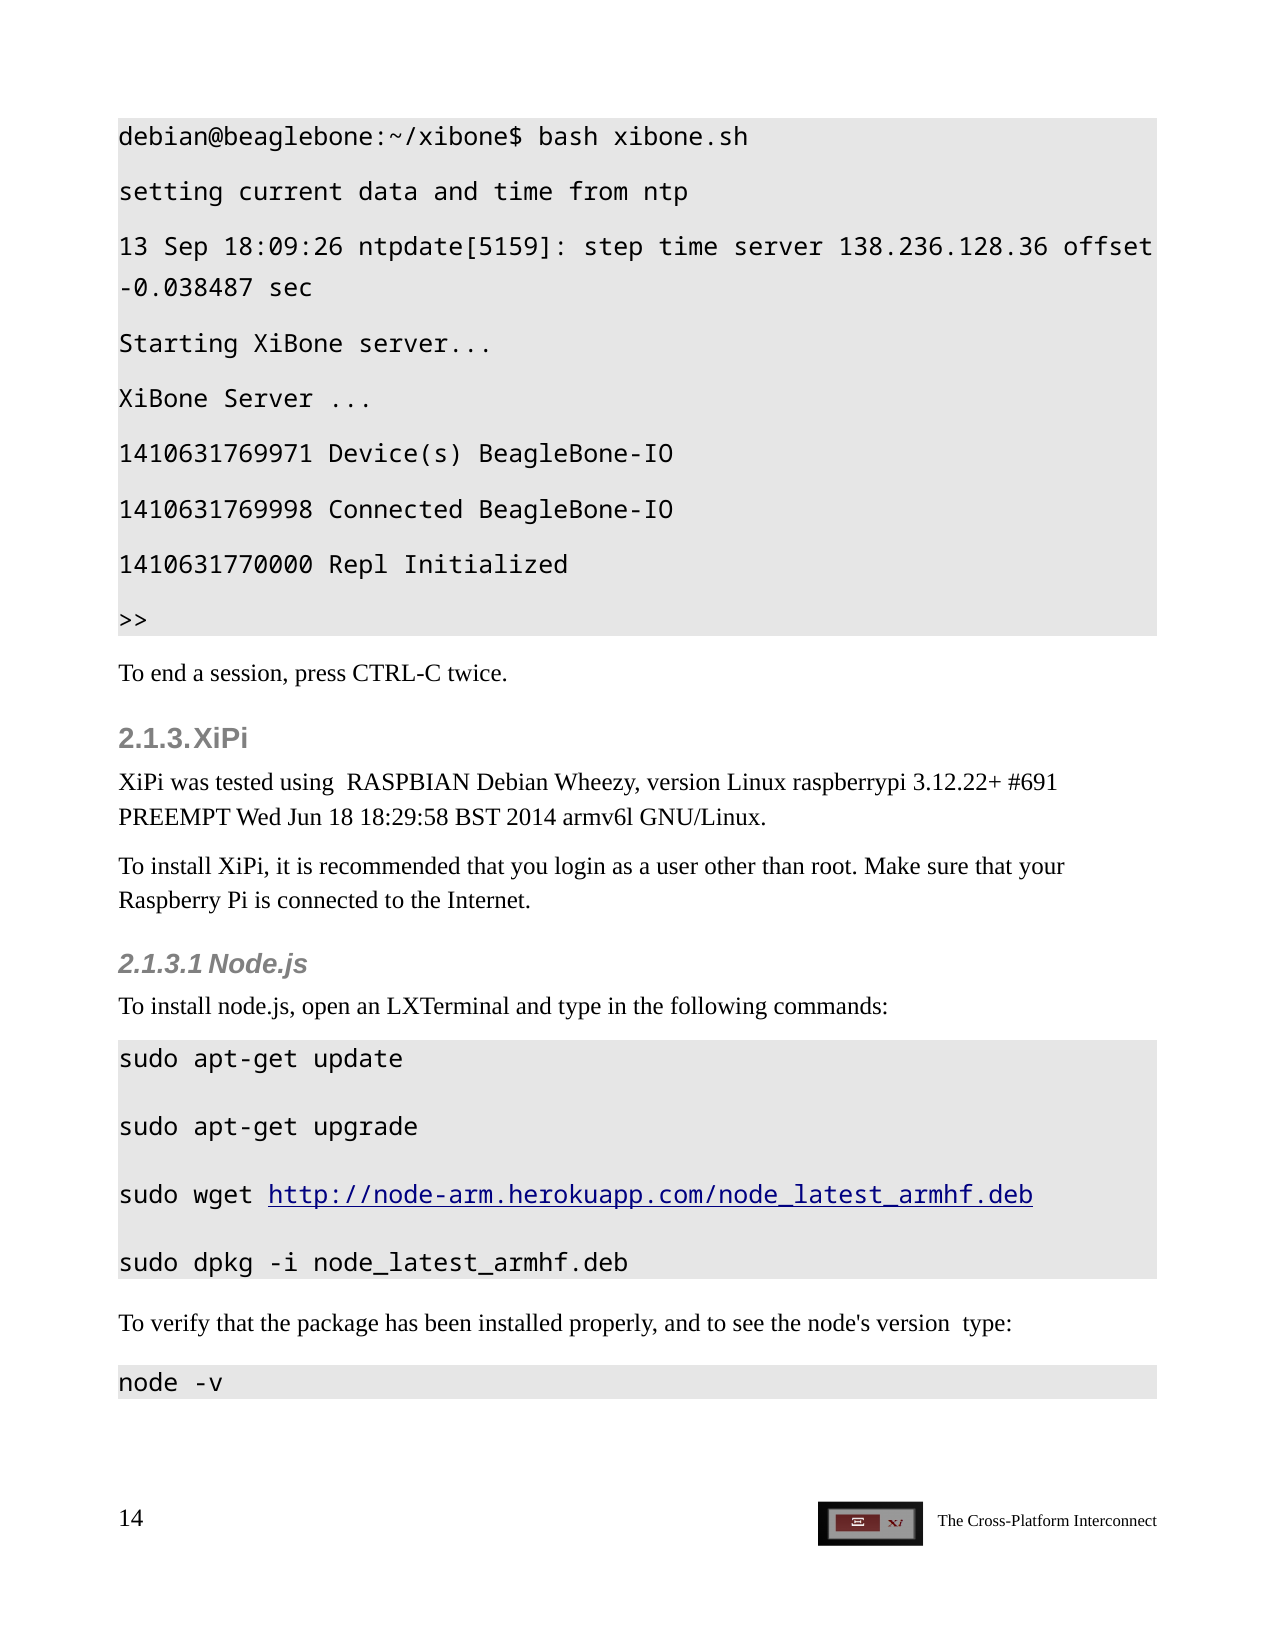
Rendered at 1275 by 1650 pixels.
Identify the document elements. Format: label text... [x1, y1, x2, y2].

text Starting XiBone server... [118, 325, 1157, 359]
subtitle Node.js [118, 947, 1157, 979]
text XiPi was tested using RASPBIAN Debian Wheezy, version Linux raspberrypi 3.12.22+ #691 PREEMPT Wed Jun 18 18:29:58 BST 2014 armv6l GNU/Linux. [118, 767, 1157, 831]
picture [817, 1501, 924, 1546]
text To install node.js, open an LXTerminal and type in the following commands: [118, 991, 1157, 1020]
text setting current data and time from ntp [118, 173, 1157, 208]
text sudo dpkg -i node_latest_armhf.deb [118, 1245, 1157, 1279]
text node -v [118, 1365, 1157, 1399]
text 1410631769971 Device(s) BeagleBone-IO [118, 436, 1157, 470]
text debian@beaglebone:~/xibone$ bash xibone.sh [118, 118, 1157, 152]
text 1410631770000 Repl Initialized [118, 547, 1157, 581]
text XiBone Server ... [118, 381, 1157, 415]
text sudo apt-get upgrade [118, 1108, 1157, 1143]
text To end a session, press CTRL-C twice. [118, 658, 1157, 686]
text sudo wget http://node-arm.herokuapp.com/node_latest_armhf.deb [118, 1177, 1157, 1211]
text >> [118, 602, 1157, 636]
text To verify that the package has been installed properly, and to see the node's version type: [118, 1308, 1157, 1336]
subtitle XiPi [118, 721, 1157, 755]
text sudo apt-get update [118, 1040, 1157, 1074]
text To install XiPi, it is recommended that you login as a user other than root. Make sure that your Raspberry Pi is connected to the Internet. [118, 851, 1157, 914]
text 1410631769998 Connected BeagleBone-IO [118, 491, 1157, 526]
text 13 Sep 18:09:26 ntpdate[5159]: step time server 138.236.128.36 offset -0.038487 sec [118, 229, 1157, 304]
